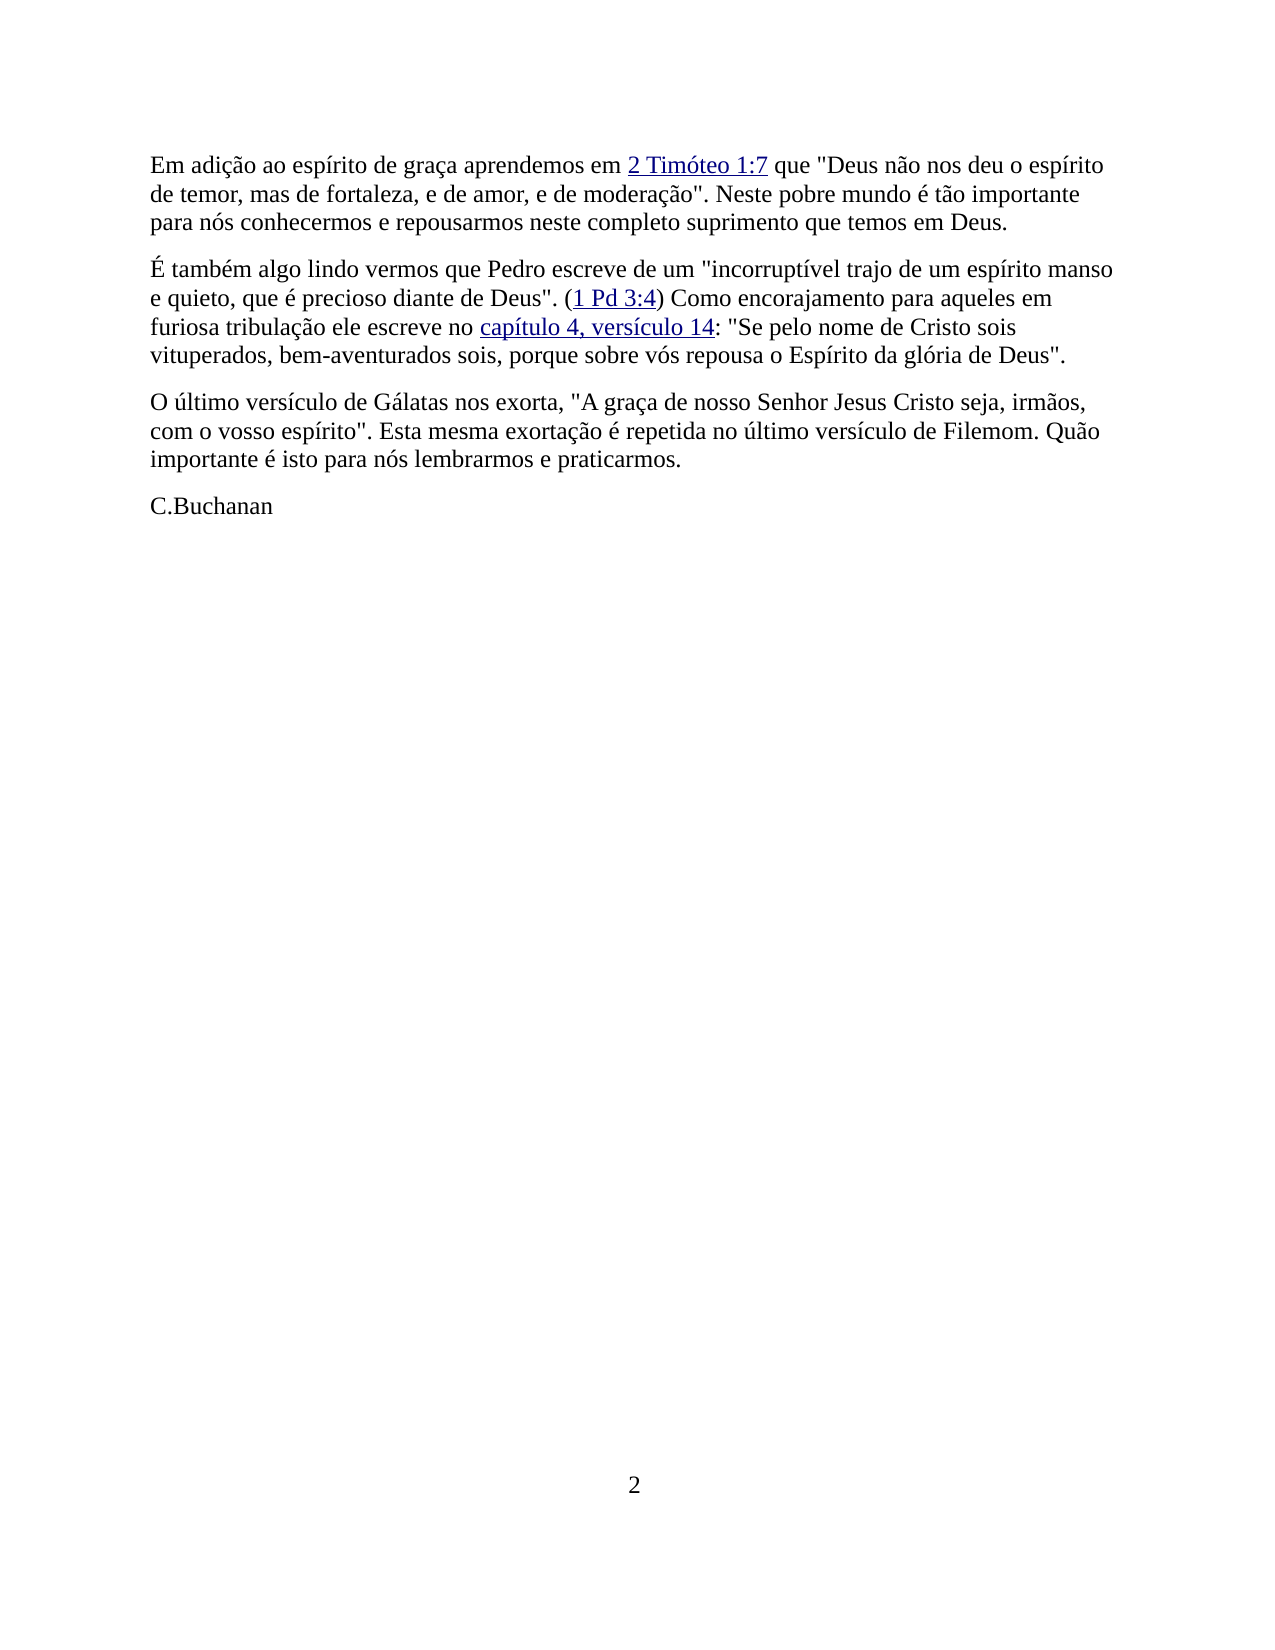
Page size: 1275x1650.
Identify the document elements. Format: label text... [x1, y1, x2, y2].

text C.Buchanan [150, 491, 1125, 520]
text É também algo lindo vermos que Pedro escreve de um "incorruptível trajo de um espírito manso e quieto, que é precioso diante de Deus". (1 Pd 3:4) Como encorajamento para aqueles em furiosa tribulação ele escreve no capítulo 4, versículo 14: "Se pelo nome de Cristo sois vituperados, bem-aventurados sois, porque sobre vós repousa o Espírito da glória de Deus". [150, 254, 1125, 369]
text Em adição ao espírito de graça aprendemos em 2 Timóteo 1:7 que "Deus não nos deu o espírito de temor, mas de fortaleza, e de amor, e de moderação". Neste pobre mundo é tão importante para nós conhecermos e repousarmos neste completo suprimento que temos em Deus. [150, 150, 1125, 236]
text O último versículo de Gálatas nos exorta, "A graça de nosso Senhor Jesus Cristo seja, irmãos, com o vosso espírito". Esta mesma exortação é repetida no último versículo de Filemom. Quão importante é isto para nós lembrarmos e praticarmos. [150, 387, 1125, 473]
